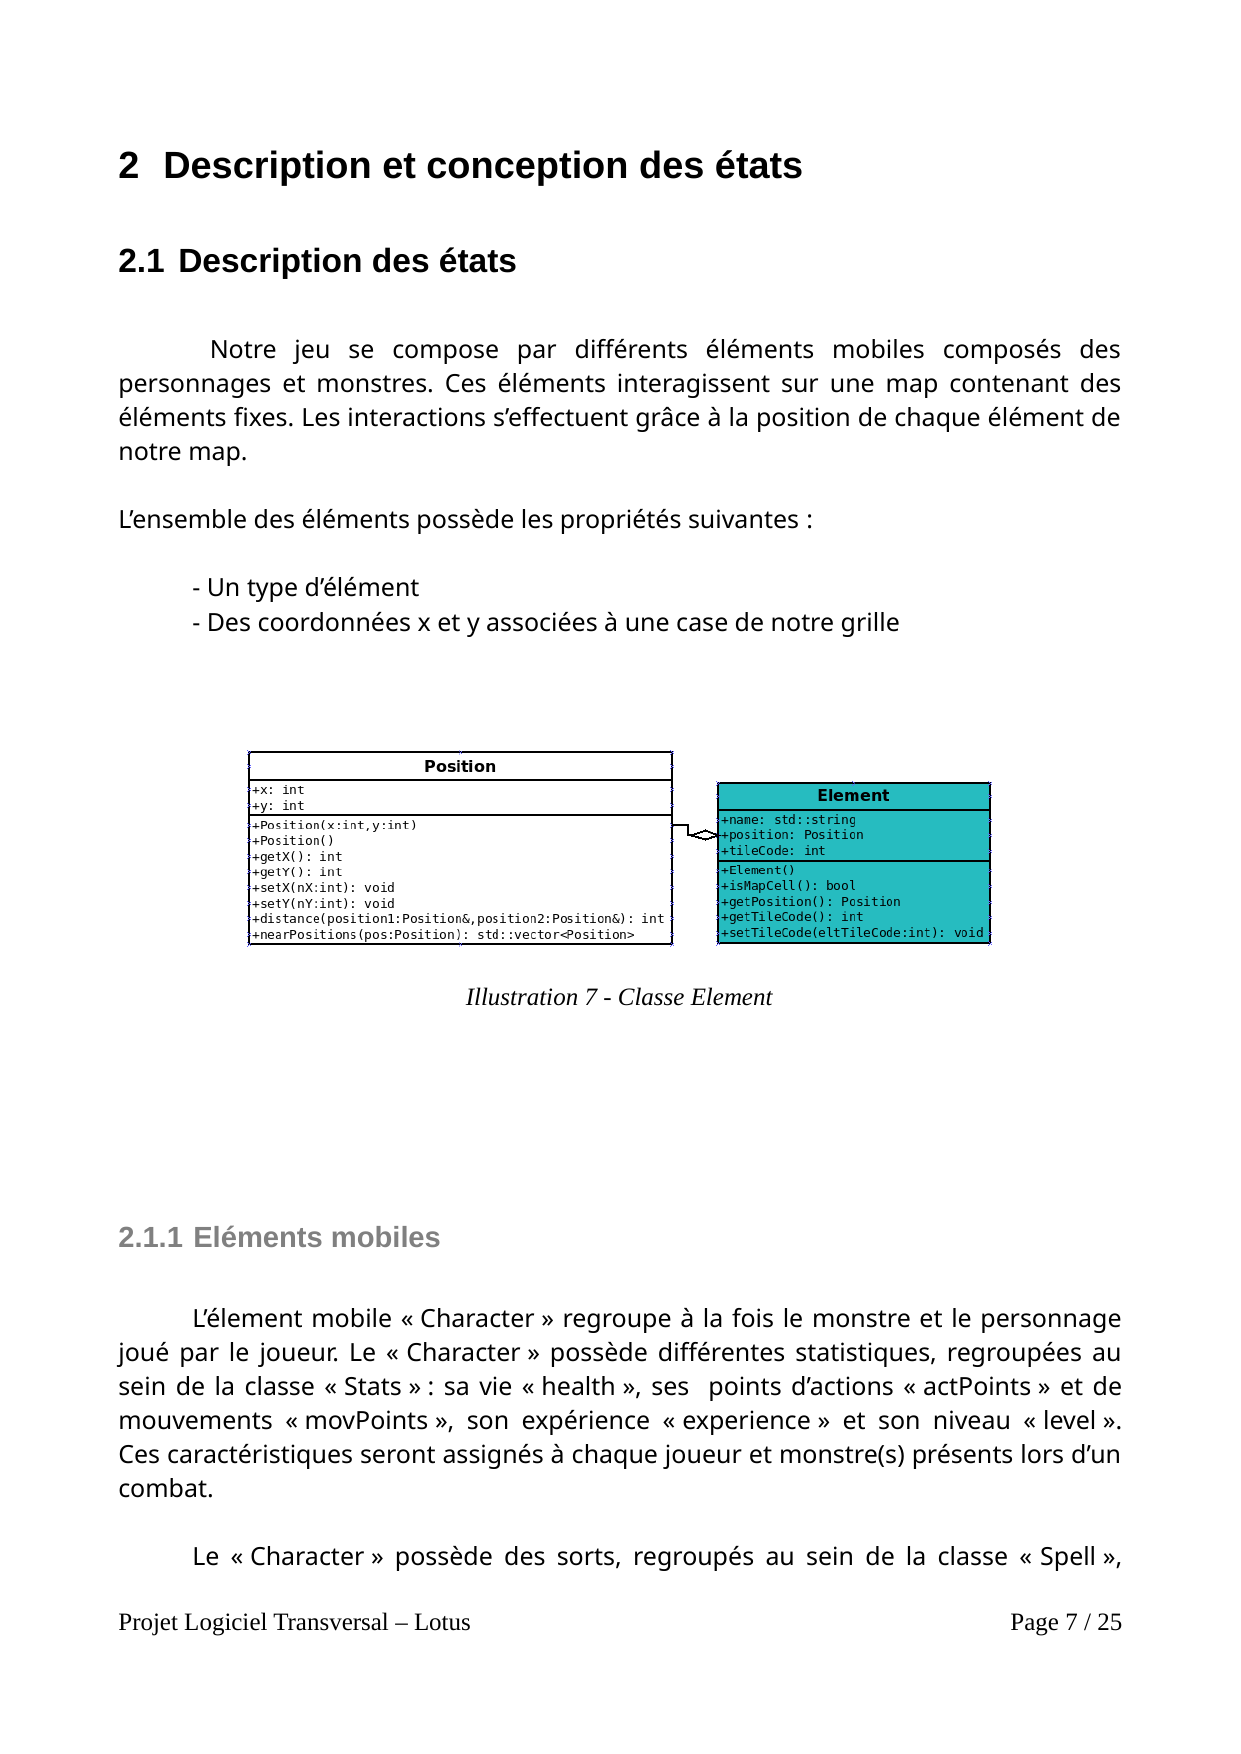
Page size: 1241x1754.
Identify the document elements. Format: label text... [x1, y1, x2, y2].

subtitle Description des états [118, 241, 1122, 279]
subtitle Eléments mobiles [118, 1220, 1122, 1254]
text Le « Character » possède des sorts, regroupés au sein de la classe « Spell », [118, 1539, 1122, 1573]
picture [244, 746, 998, 953]
text L’ensemble des éléments possède les propriétés suivantes : [118, 502, 1122, 536]
text - Un type d’élément [118, 570, 1122, 604]
text - Des coordonnées x et y associées à une case de notre grille [118, 604, 1122, 638]
subtitle Description et conception des états [118, 143, 1122, 187]
text Notre jeu se compose par différents éléments mobiles composés des personnages et monstres. Ces éléments interagissent sur une map contenant des éléments fixes. Les interactions s’effectuent grâce à la position de chaque élément de notre map. [118, 332, 1122, 468]
text Illustration 7 - Classe Element [235, 736, 1005, 1010]
text L’élement mobile « Character » regroupe à la fois le monstre et le personnage joué par le joueur. Le « Character » possède différentes statistiques, regroupées au sein de la classe « Stats » : sa vie « health », ses points d’actions « actPoints » et de mouvements « movPoints », son expérience « experience » et son niveau « level ». Ces caractéristiques seront assignés à chaque joueur et monstre(s) présents lors d’un combat. [118, 1301, 1122, 1505]
